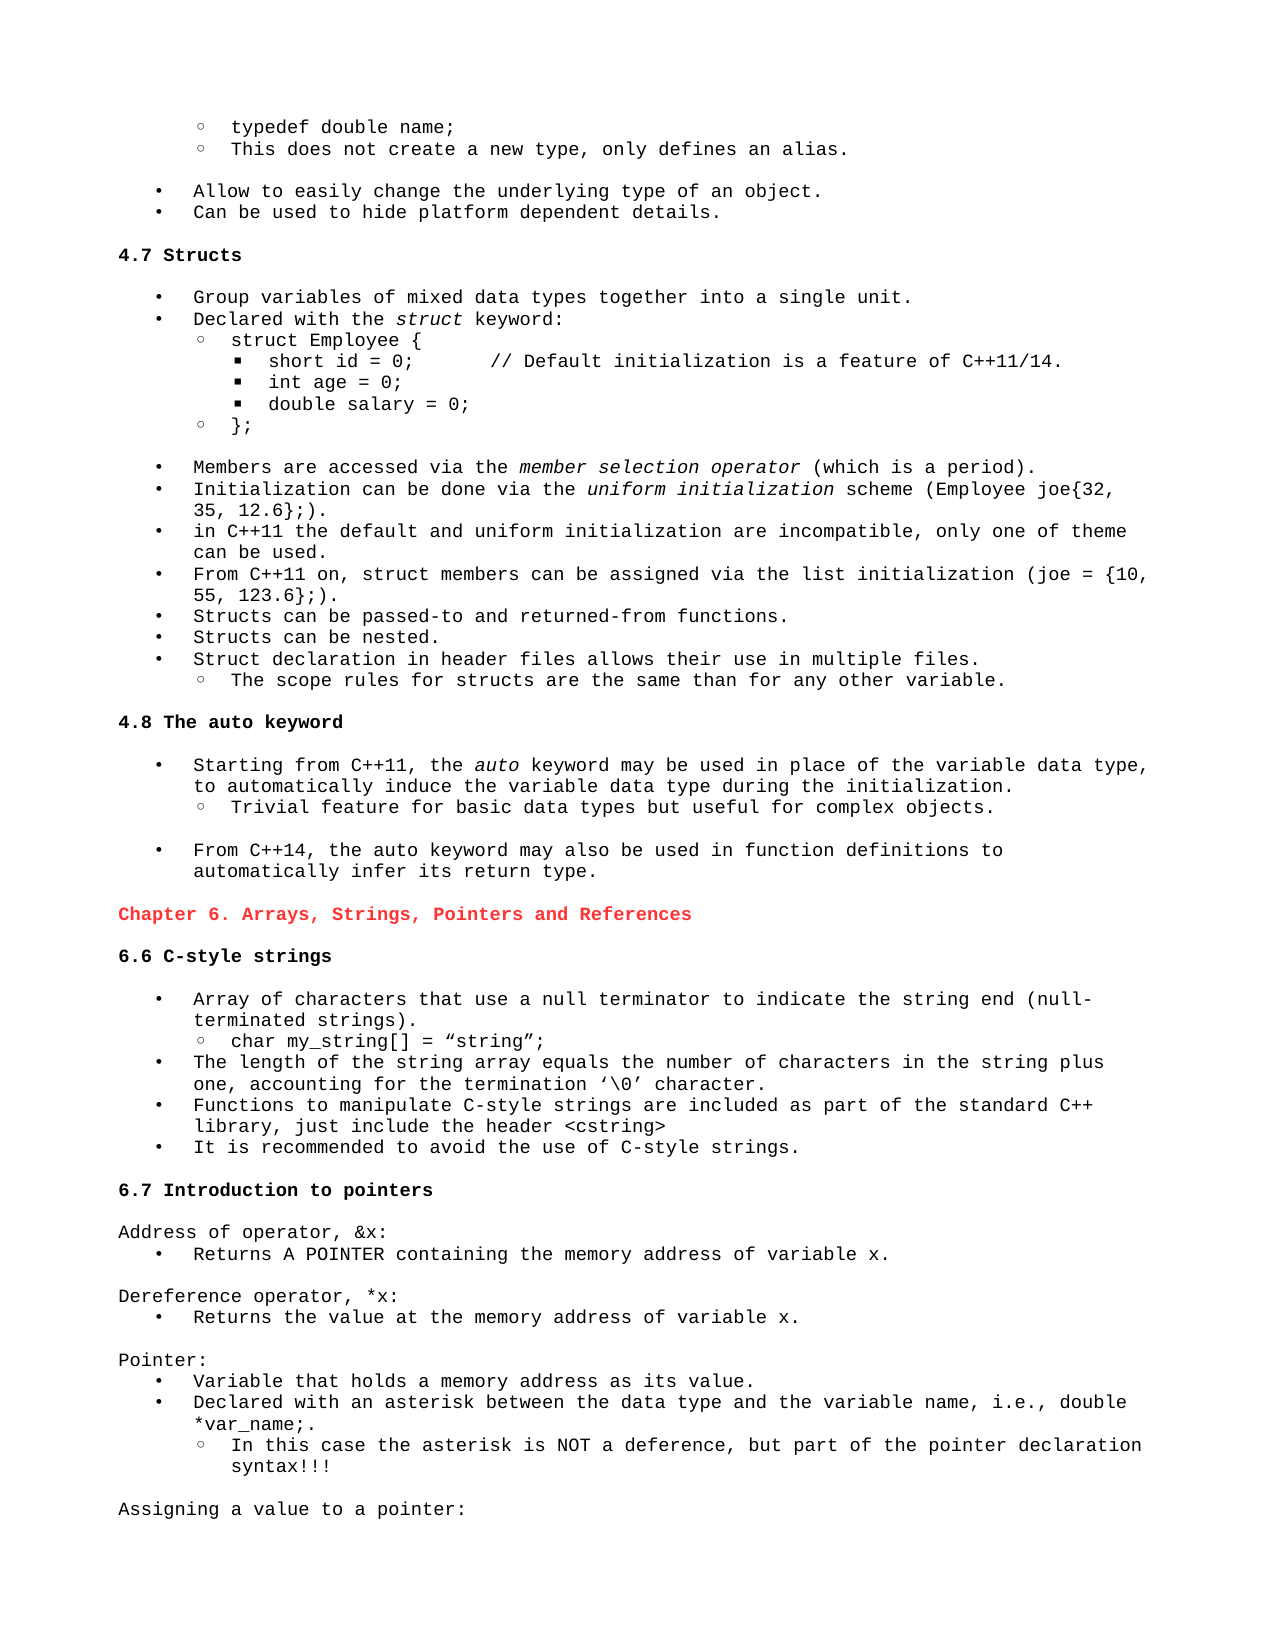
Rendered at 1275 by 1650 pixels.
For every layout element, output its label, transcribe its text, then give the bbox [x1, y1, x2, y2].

list Struct declaration in header files allows their use in multiple files. [156, 649, 1157, 671]
text Pointer: [118, 1351, 1157, 1372]
list Variable that holds a memory address as its value. [156, 1372, 1157, 1393]
list Declared with an asterisk between the data type and the variable name, i.e., double *var_name;. [156, 1393, 1157, 1436]
list Allow to easily change the underlying type of an object. [156, 182, 1157, 203]
list Returns A POINTER containing the memory address of variable x. [156, 1244, 1157, 1266]
text 6.7 Introduction to pointers [118, 1181, 1157, 1202]
list The scope rules for structs are the same than for any other variable. [193, 671, 1157, 692]
list in C++11 the default and uniform initialization are incompatible, only one of theme can be used. [156, 522, 1157, 564]
list Array of characters that use a null terminator to indicate the string end (null-terminated strings). [156, 989, 1157, 1032]
list Starting from C++11, the auto keyword may be used in place of the variable data type, to automatically induce the variable data type during the initialization. [156, 756, 1157, 798]
list char my_string[] = “string”; [193, 1032, 1157, 1053]
list This does not create a new type, only defines an alias. [193, 139, 1157, 161]
list The length of the string array equals the number of characters in the string plus one, accounting for the termination ‘\0’ character. [156, 1053, 1157, 1096]
list Members are accessed via the member selection operator (which is a period). [156, 458, 1157, 479]
list Functions to manipulate C-style strings are included as part of the standard C++ library, just include the header <cstring> [156, 1096, 1157, 1138]
list From C++11 on, struct members can be assigned via the list initialization (joe = {10, 55, 123.6};). [156, 564, 1157, 607]
list Structs can be nested. [156, 628, 1157, 649]
text Dereference operator, *x: [118, 1287, 1157, 1308]
list Can be used to hide platform dependent details. [156, 203, 1157, 224]
text Chapter 6. Arrays, Strings, Pointers and References [118, 904, 1157, 926]
list }; [193, 416, 1157, 437]
list Group variables of mixed data types together into a single unit. [156, 288, 1157, 309]
text Address of operator, &x: [118, 1223, 1157, 1244]
list Trivial feature for basic data types but useful for complex objects. [193, 798, 1157, 819]
list In this case the asterisk is NOT a deference, but part of the pointer declaration syntax!!! [193, 1436, 1157, 1478]
text 6.6 C-style strings [118, 947, 1157, 968]
list double salary = 0; [231, 394, 1157, 416]
text 4.7 Structs [118, 246, 1157, 267]
list It is recommended to avoid the use of C-style strings. [156, 1138, 1157, 1159]
text Assigning a value to a pointer: [118, 1499, 1157, 1521]
list int age = 0; [231, 373, 1157, 394]
list Returns the value at the memory address of variable x. [156, 1308, 1157, 1329]
list Declared with the struct keyword: [156, 309, 1157, 331]
list From C++14, the auto keyword may also be used in function definitions to automatically infer its return type. [156, 841, 1157, 883]
list struct Employee { [193, 331, 1157, 352]
list Initialization can be done via the uniform initialization scheme (Employee joe{32, 35, 12.6};). [156, 479, 1157, 522]
list typedef double name; [193, 118, 1157, 139]
list Structs can be passed-to and returned-from functions. [156, 607, 1157, 628]
text 4.8 The auto keyword [118, 713, 1157, 734]
list short id = 0; // Default initialization is a feature of C++11/14. [231, 352, 1157, 373]
